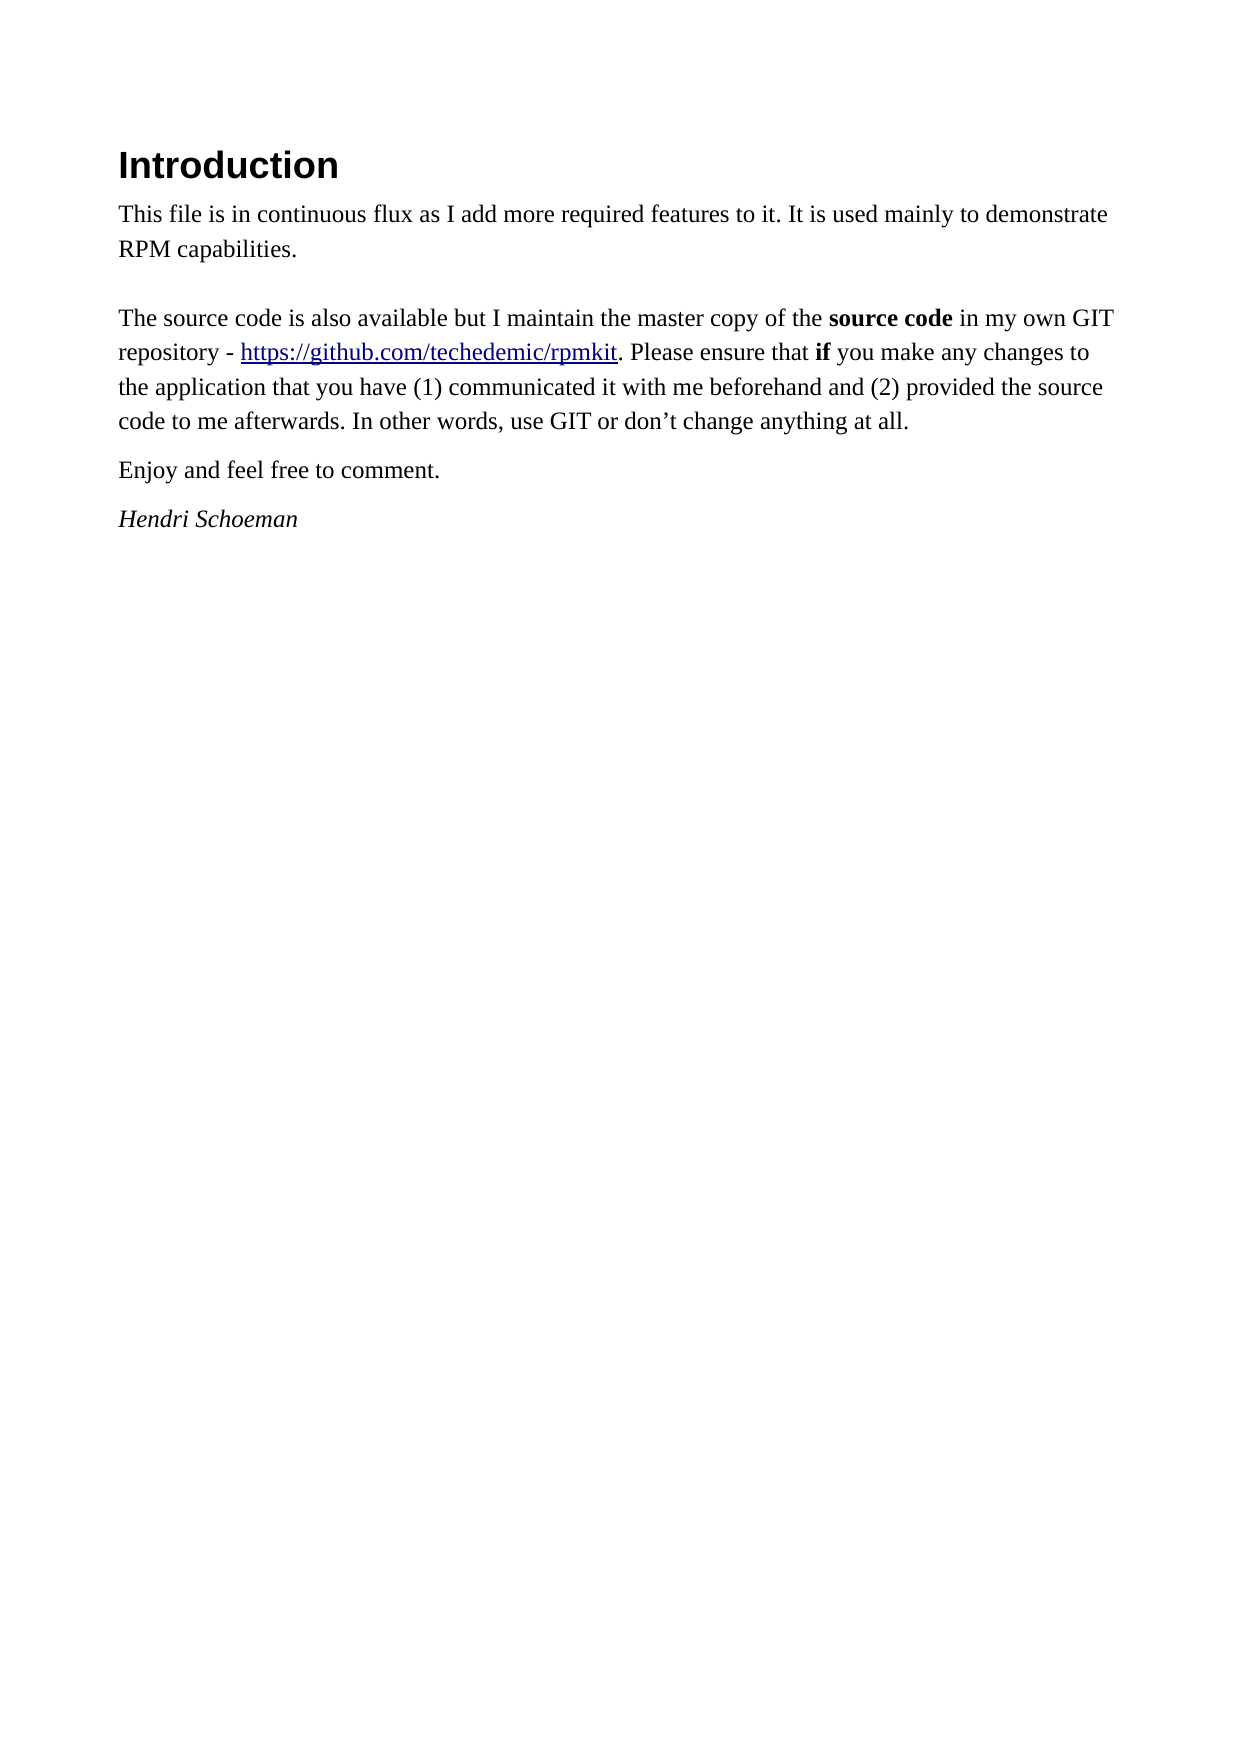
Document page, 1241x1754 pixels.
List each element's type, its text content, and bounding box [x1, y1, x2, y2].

text This file is in continuous flux as I add more required features to it. It is used mainly to demonstrate RPM capabilities. The source code is also available but I maintain the master copy of the source code in my own GIT repository - https://github.com/techedemic/rpmkit. Please ensure that if you make any changes to the application that you have (1) communicated it with me beforehand and (2) provided the source code to me afterwards. In other words, use GIT or don’t change anything at all. [118, 199, 1122, 435]
text Hendri Schoeman [118, 504, 1122, 533]
subtitle Introduction [118, 143, 1122, 187]
text Enjoy and feel free to comment. [118, 455, 1122, 484]
